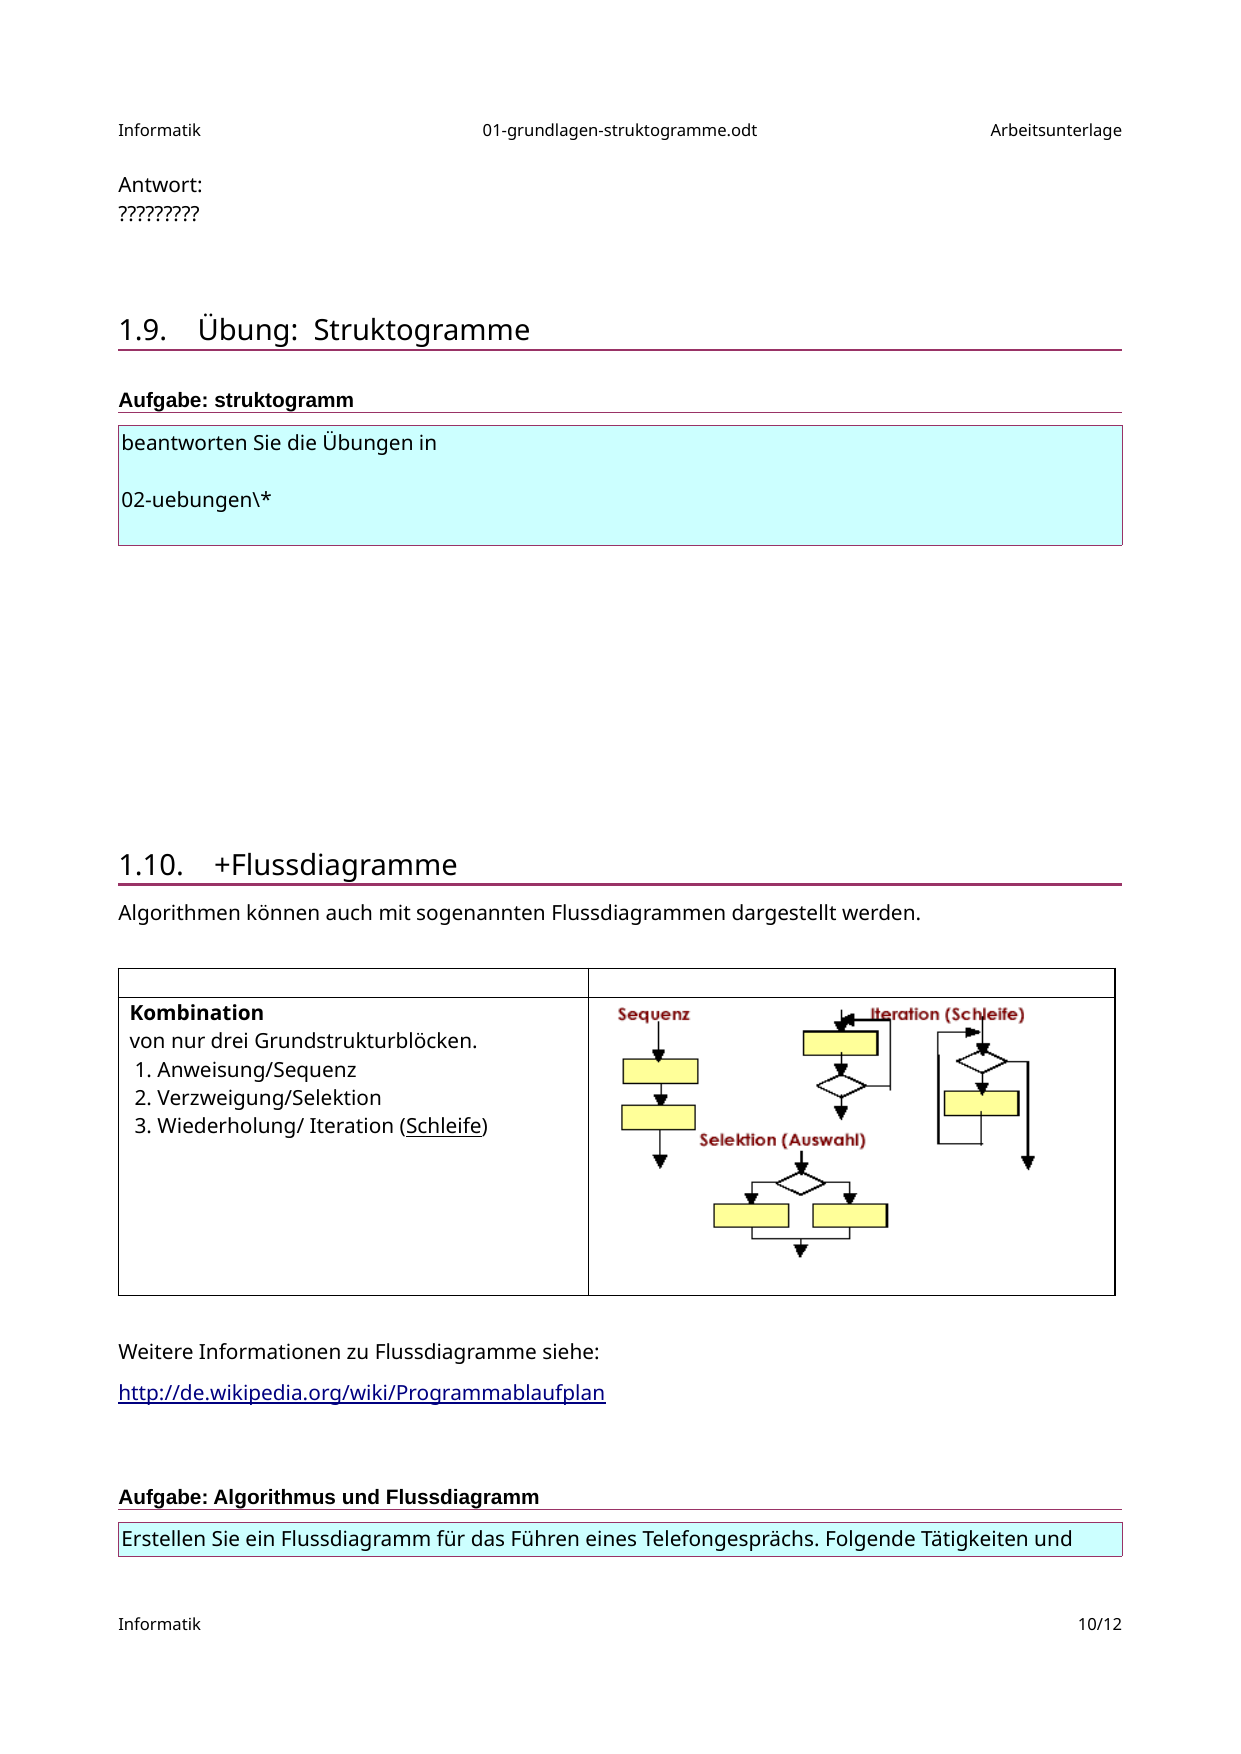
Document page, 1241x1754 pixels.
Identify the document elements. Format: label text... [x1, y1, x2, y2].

text 02-uebungen\* [119, 482, 1122, 510]
text Aufgabe: struktogramm [118, 388, 1122, 412]
table_cell [589, 998, 1114, 1295]
table_header [589, 969, 1114, 997]
text http://de.wikipedia.org/wiki/Programmablaufplan [118, 1378, 1122, 1407]
text Antwort: [118, 170, 1122, 199]
picture [616, 1007, 1043, 1260]
text Weitere Informationen zu Flussdiagramme siehe: [118, 1337, 1122, 1366]
text beantworten Sie die Übungen in [119, 426, 1122, 453]
text Algorithmen können auch mit sogenannten Flussdiagrammen dargestellt werden. [118, 898, 1122, 926]
text Aufgabe: Algorithmus und Flussdiagramm [118, 1485, 1122, 1509]
subtitle +Flussdiagramme [118, 844, 1122, 883]
subtitle Übung: Struktogramme [118, 309, 1122, 349]
text Erstellen Sie ein Flussdiagramm für das Führen eines Telefongesprächs. Folgende Tätigkeiten und [119, 1523, 1122, 1556]
text ????????? [118, 199, 1122, 227]
table_cell Kombination von nur drei Grundstrukturblöcken. 1. Anweisung/Sequenz 2. Verzweigung/Selektion 3. Wiederholung/ Iteration (Schleife) [119, 998, 588, 1295]
table_header [119, 969, 588, 997]
